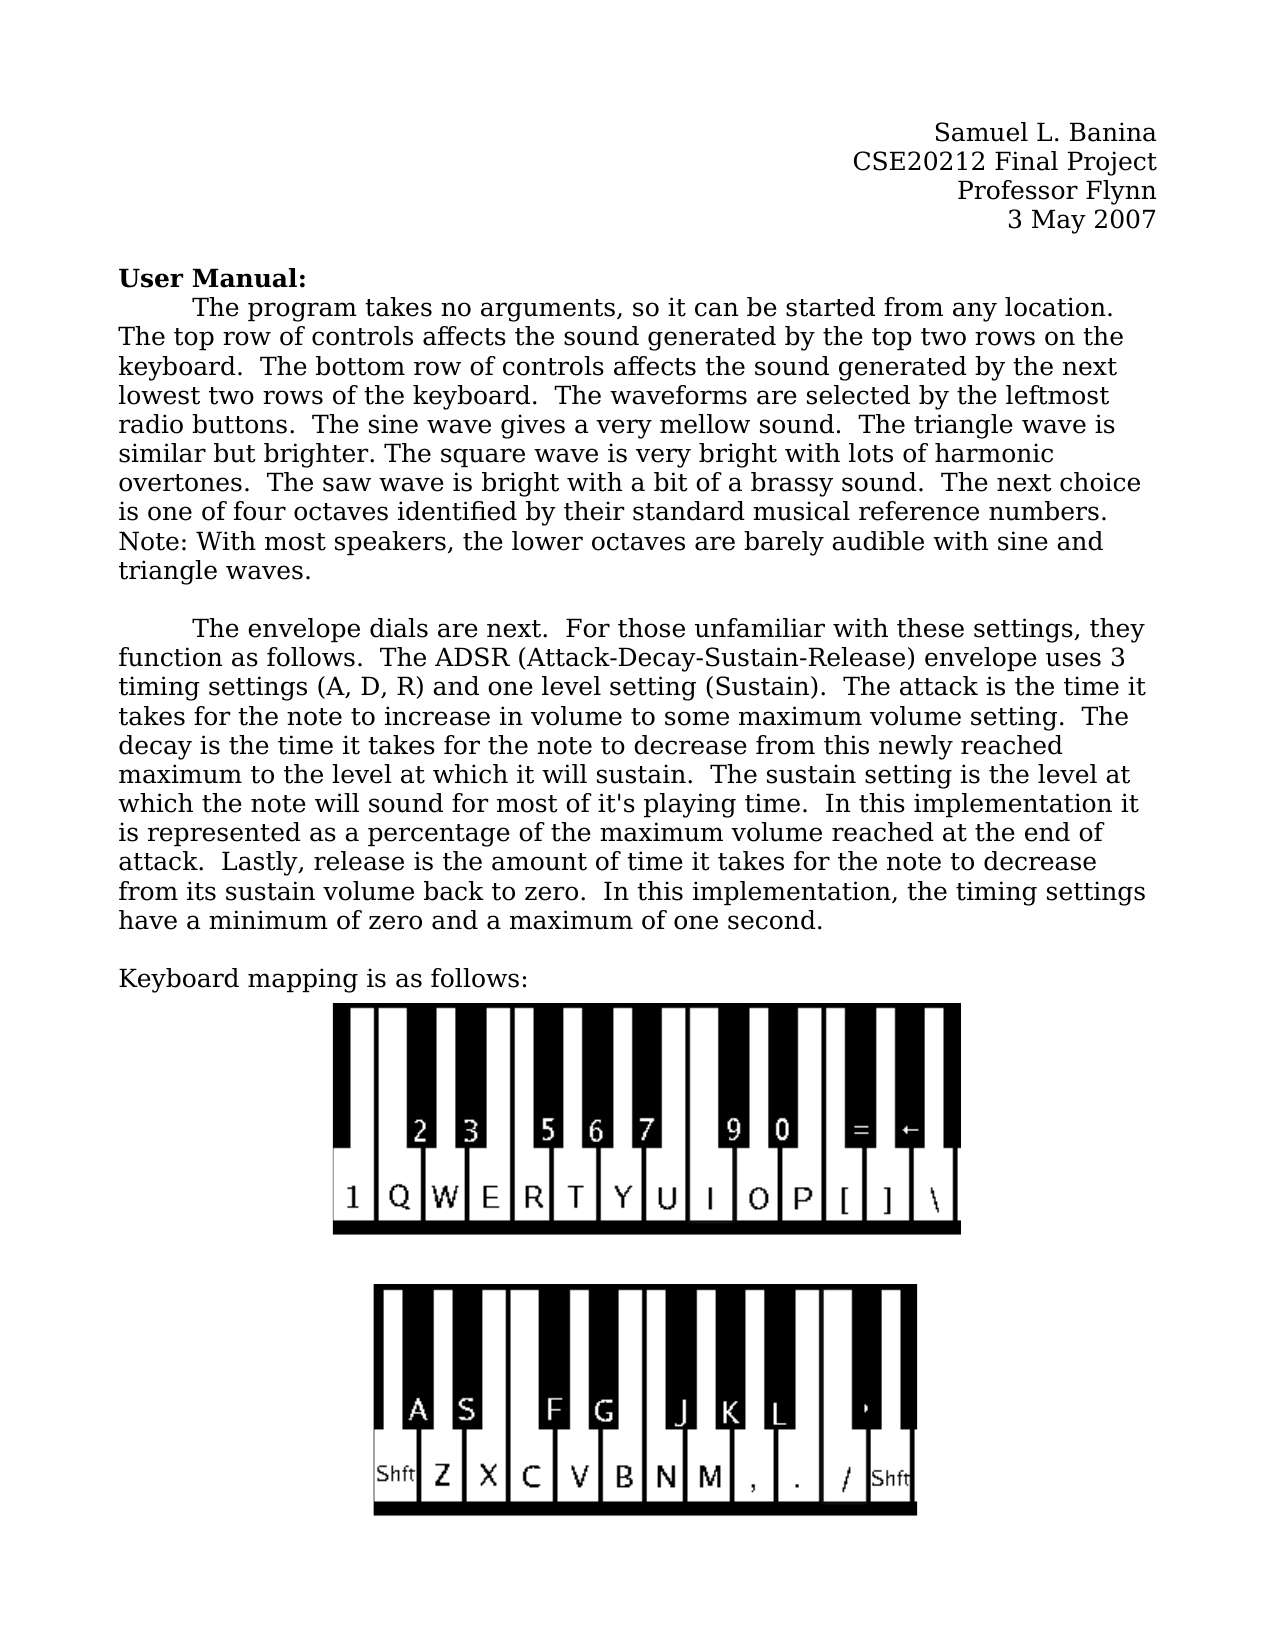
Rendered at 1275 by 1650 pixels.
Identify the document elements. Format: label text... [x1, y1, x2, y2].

text User Manual: [118, 264, 1157, 293]
picture [332, 1003, 961, 1238]
text 3 May 2007 [118, 206, 1157, 235]
text The program takes no arguments, so it can be started from any location. The top row of controls affects the sound generated by the top two rows on the keyboard. The bottom row of controls affects the sound generated by the next lowest two rows of the keyboard. The waveforms are selected by the leftmost radio buttons. The sine wave gives a very mellow sound. The triangle wave is similar but brighter. The square wave is very bright with lots of harmonic overtones. The saw wave is bright with a bit of a brassy sound. The next choice is one of four octaves identified by their standard musical reference numbers. Note: With most speakers, the lower octaves are barely audible with sine and triangle waves. [118, 293, 1157, 585]
text CSE20212 Final Project [118, 147, 1157, 176]
text Keyboard mapping is as follows: [118, 964, 1157, 993]
text Professor Flynn [118, 176, 1157, 206]
text Samuel L. Banina [118, 118, 1157, 147]
picture [373, 1284, 918, 1519]
text The envelope dials are next. For those unfamiliar with these settings, they function as follows. The ADSR (Attack-Decay-Sustain-Release) envelope uses 3 timing settings (A, D, R) and one level setting (Sustain). The attack is the time it takes for the note to increase in volume to some maximum volume setting. The decay is the time it takes for the note to decrease from this newly reached maximum to the level at which it will sustain. The sustain setting is the level at which the note will sound for most of it's playing time. In this implementation it is represented as a percentage of the maximum volume reached at the end of attack. Lastly, release is the amount of time it takes for the note to decrease from its sustain volume back to zero. In this implementation, the timing settings have a minimum of zero and a maximum of one second. [118, 614, 1157, 935]
